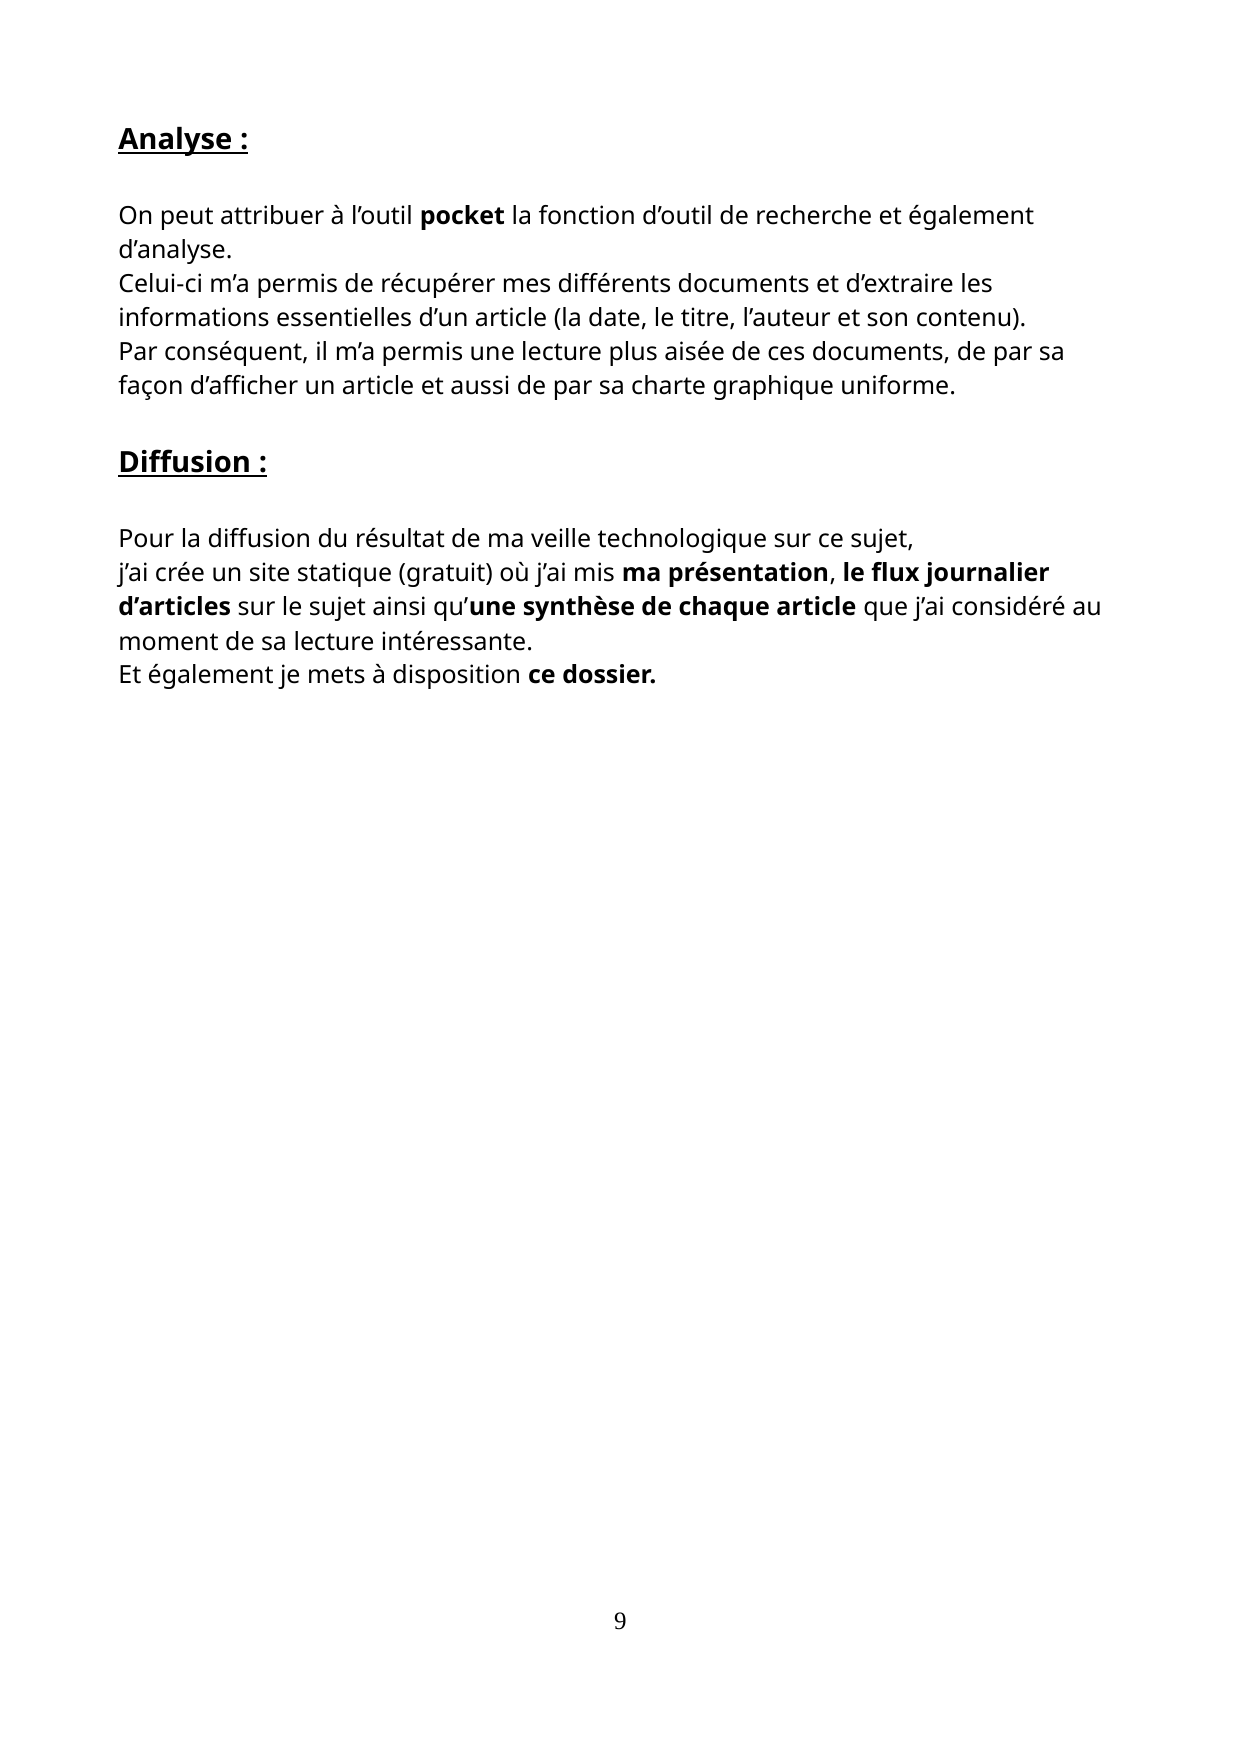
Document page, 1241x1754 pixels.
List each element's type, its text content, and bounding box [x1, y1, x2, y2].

text Diffusion : [118, 442, 1122, 481]
text On peut attribuer à l’outil pocket la fonction d’outil de recherche et également d’analyse. [118, 197, 1122, 266]
text Par conséquent, il m’a permis une lecture plus aisée de ces documents, de par sa façon d’afficher un article et aussi de par sa charte graphique uniforme. [118, 334, 1122, 402]
text Celui-ci m’a permis de récupérer mes différents documents et d’extraire les informations essentielles d’un article (la date, le titre, l’auteur et son contenu). [118, 266, 1122, 334]
text Analyse : [118, 118, 1122, 158]
text Pour la diffusion du résultat de ma veille technologique sur ce sujet, [118, 521, 1122, 555]
text Et également je mets à disposition ce dossier. [118, 657, 1122, 691]
text j’ai crée un site statique (gratuit) où j’ai mis ma présentation, le flux journalier d’articles sur le sujet ainsi qu’une synthèse de chaque article que j’ai considéré au moment de sa lecture intéressante. [118, 555, 1122, 657]
